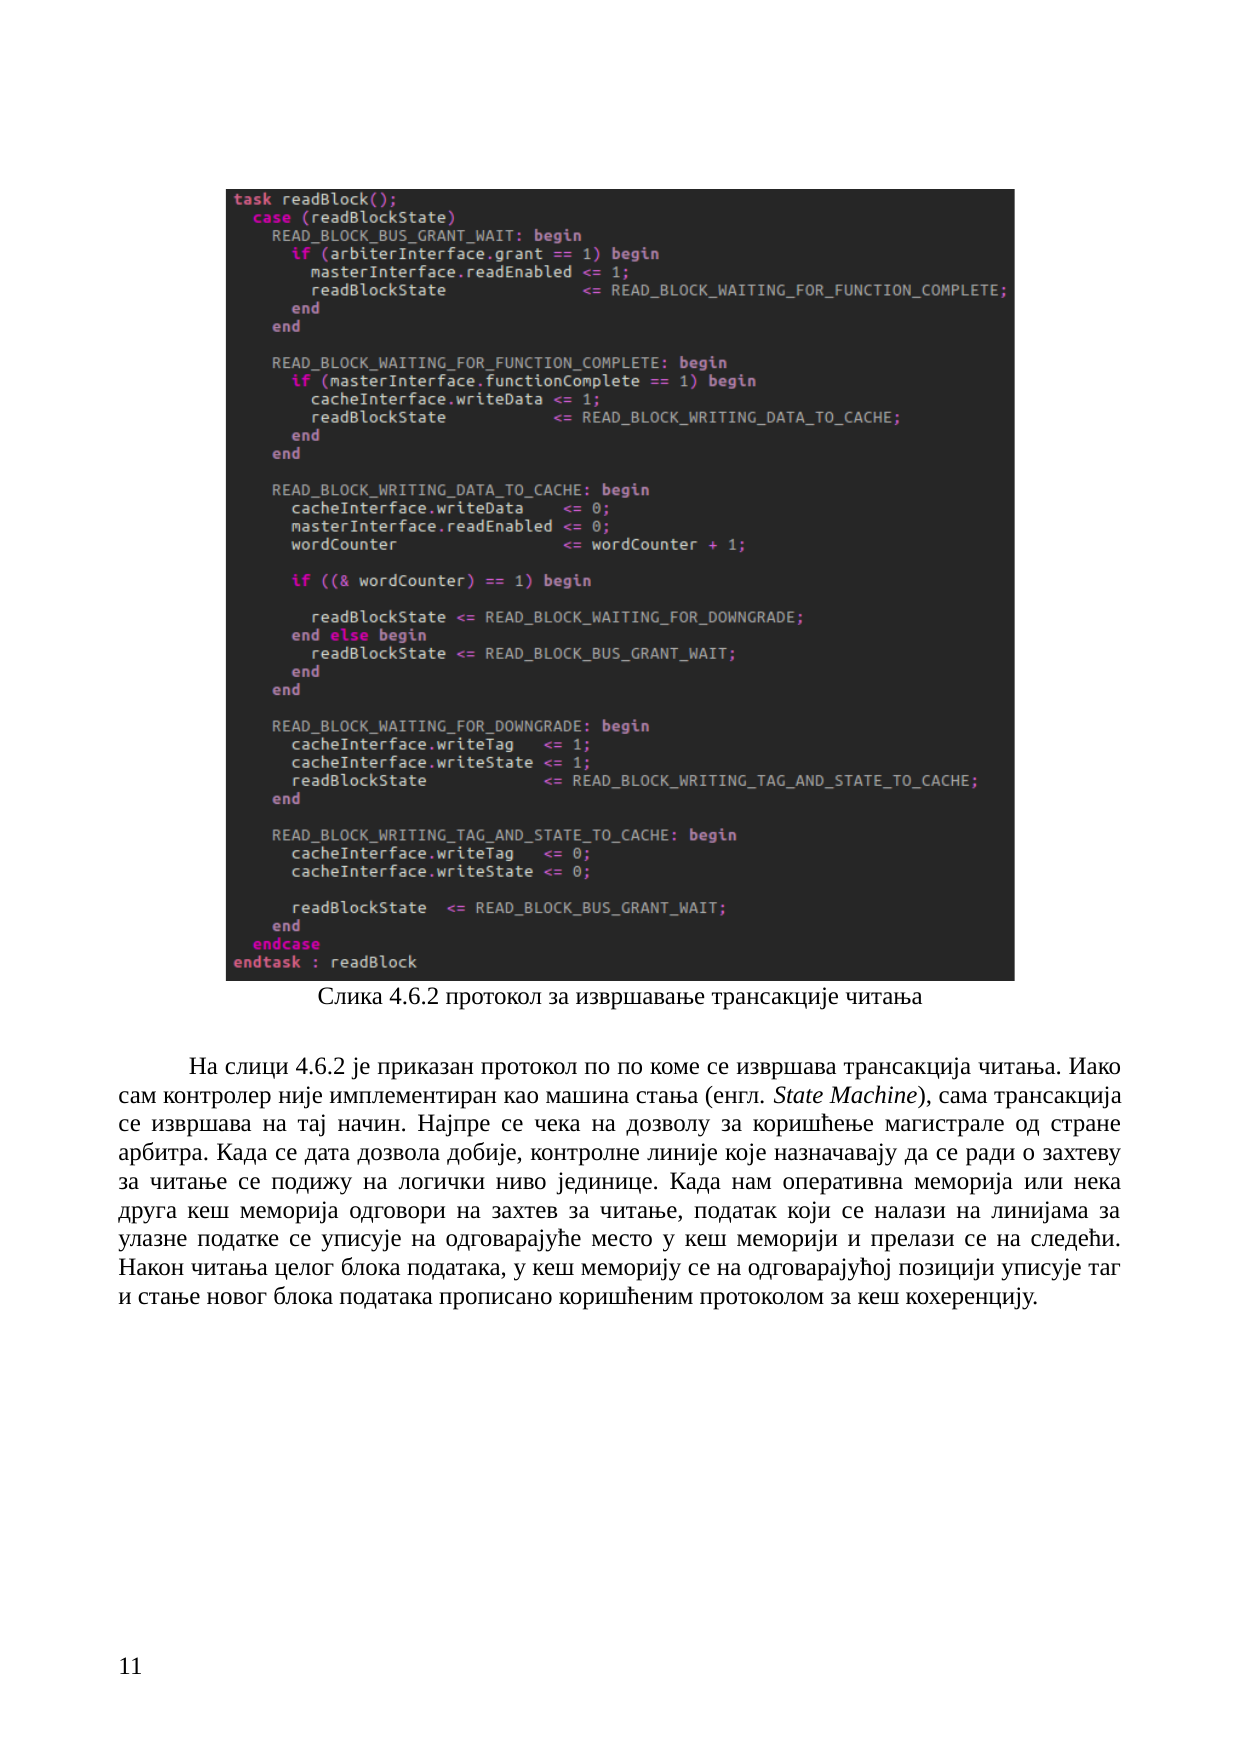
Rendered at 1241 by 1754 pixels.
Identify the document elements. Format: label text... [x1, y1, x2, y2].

text Слика 4.6.2 протокол за извршавање трансакције читања [226, 981, 1014, 1010]
text На слици 4.6.2 је приказан протокол по по коме се извршава трансакција читања. Иако сам контролер није имплементиран као машина стања (енгл. State Machine), сама трансакција се извршава на тај начин. Најпре се чека на дозволу за коришћење магистрале од стране арбитра. Када се дата дозвола добије, контролне линије које назначавају да се ради о захтеву за читање се подижу на логички ниво јединице. Када нам оперативна меморија или нека друга кеш меморија одговори на захтев за читање, податак који се налази на линијама за улазне податке се уписује на одговарајуће место у кеш меморији и прелази се на следећи. Након читања целог блока података, у кеш меморију се на одговарајућој позицији уписује таг и стање новог блока података прописано коришћеним протоколом за кеш кохеренцију. [118, 1051, 1122, 1310]
picture [225, 189, 1015, 981]
